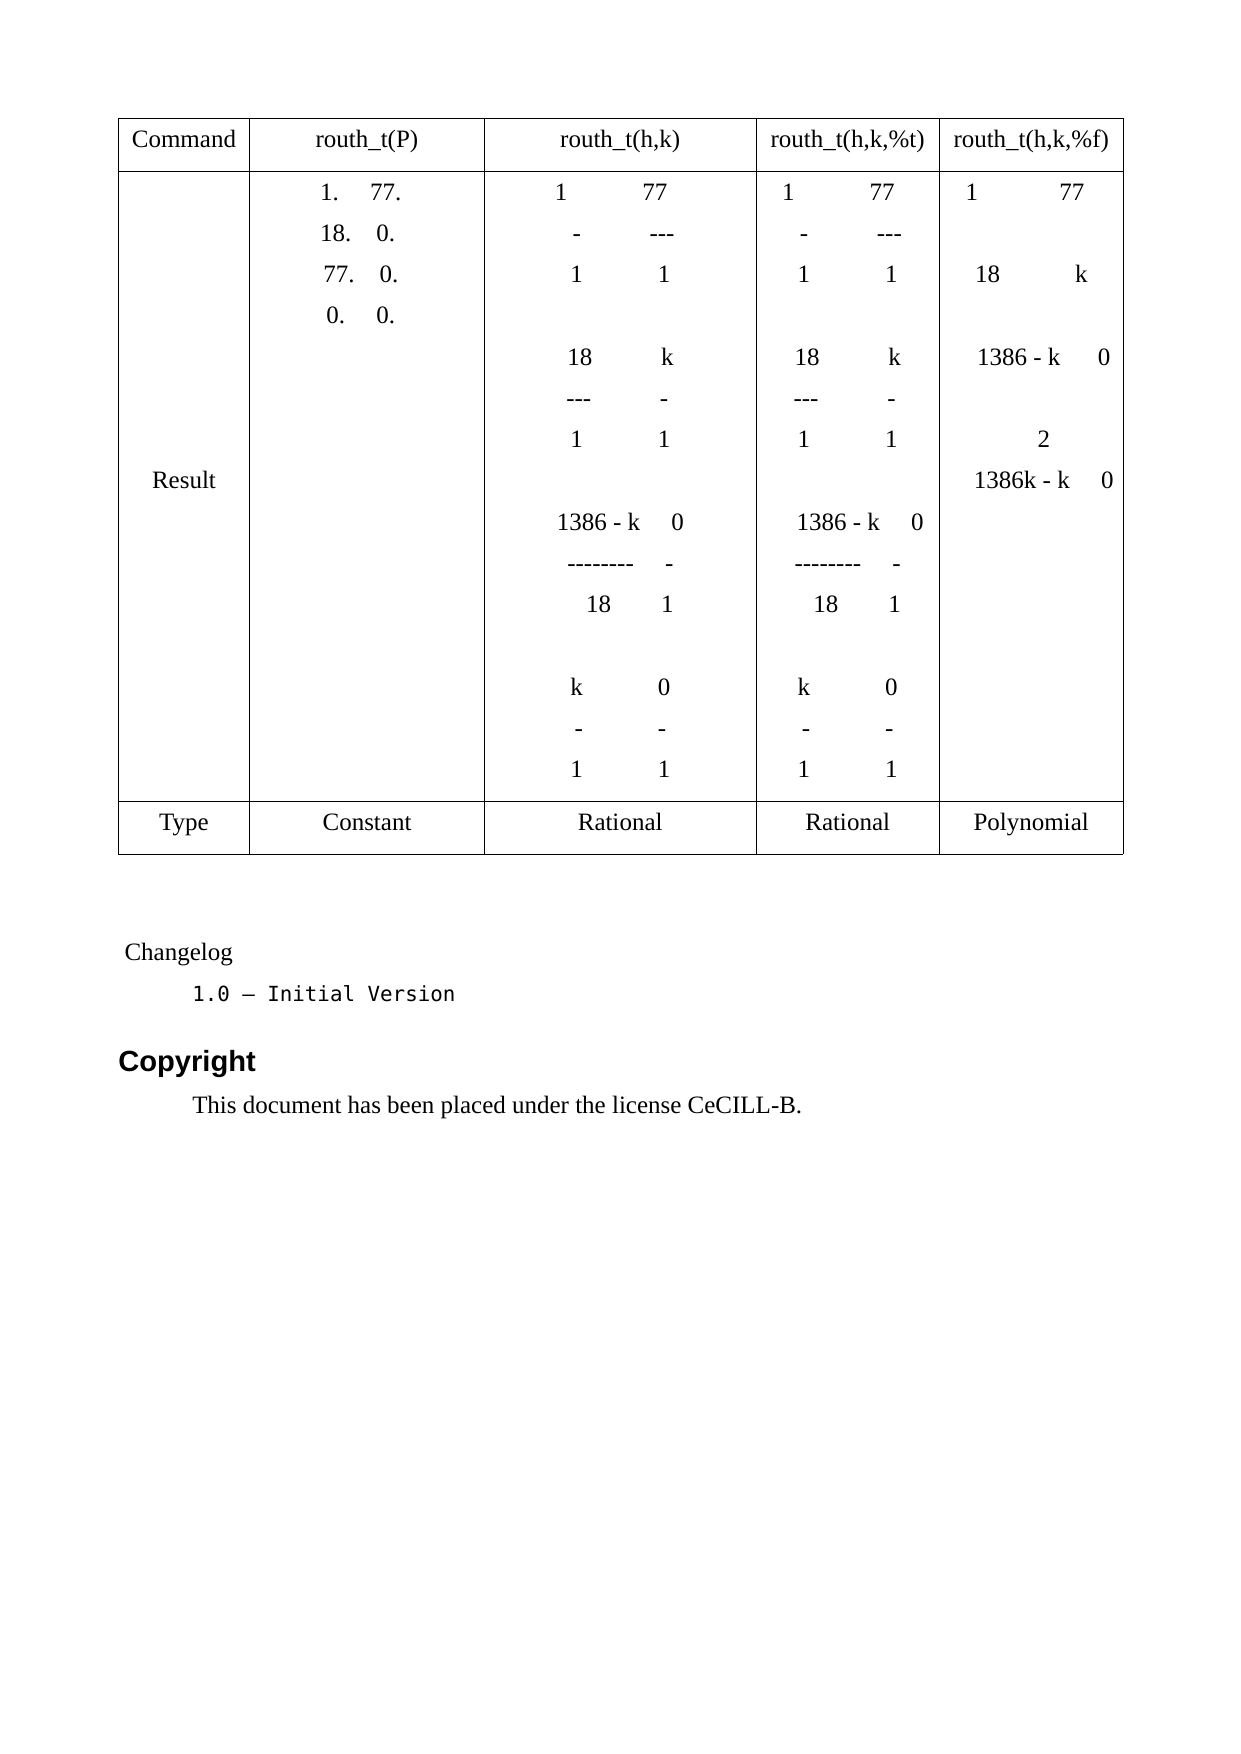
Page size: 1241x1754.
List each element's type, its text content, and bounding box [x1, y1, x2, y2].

table_header routh_t(P) [250, 119, 484, 171]
text This document has been placed under the license CeCILL-B. [118, 1090, 1122, 1119]
table_cell Rational [485, 802, 756, 854]
table_header Command [119, 119, 249, 171]
table_cell Rational [757, 802, 939, 854]
table_cell 1 77 - --- 1 1 18 k --- - 1 1 1386 - k 0 -------- - 18 1 k 0 - - 1 1 [485, 172, 756, 801]
table_cell 1. 77. 18. 0. 77. 0. 0. 0. [250, 172, 484, 801]
table_cell 1 77 18 k 1386 - k 0 2 1386k - k 0 [940, 172, 1123, 801]
table_cell Type [119, 802, 249, 854]
text 1.0 – Initial Version [118, 978, 1122, 1007]
table_header routh_t(h,k,%f) [940, 119, 1123, 171]
table_cell Constant [250, 802, 484, 854]
table_cell Polynomial [940, 802, 1123, 854]
table_cell Result [119, 172, 249, 801]
table_header routh_t(h,k,%t) [757, 119, 939, 171]
subtitle Copyright [118, 1044, 1122, 1078]
text Changelog [118, 937, 1122, 965]
table_header routh_t(h,k) [485, 119, 756, 171]
table_cell 1 77 - --- 1 1 18 k --- - 1 1 1386 - k 0 -------- - 18 1 k 0 - - 1 1 [757, 172, 939, 801]
